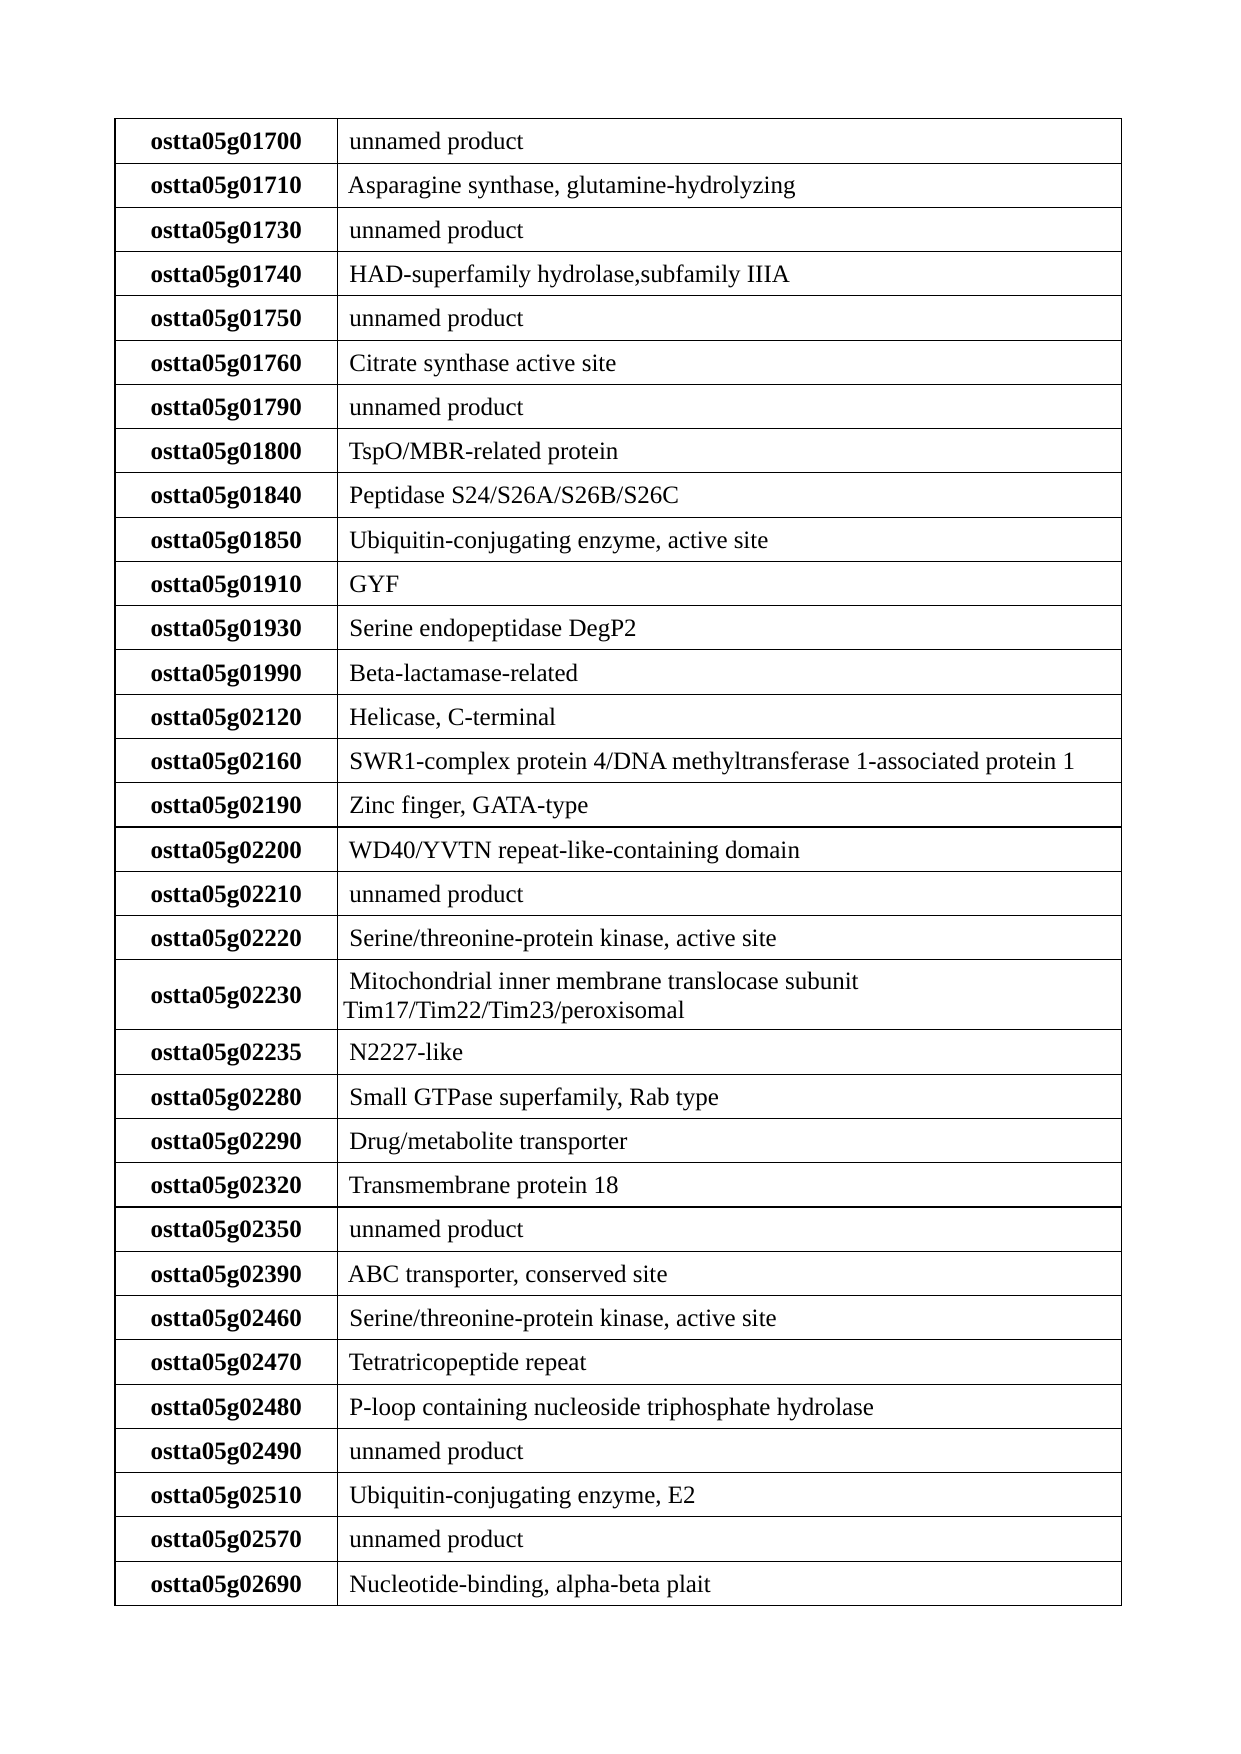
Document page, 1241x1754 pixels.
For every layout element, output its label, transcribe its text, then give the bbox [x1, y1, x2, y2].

table_cell unnamed product [338, 1517, 1121, 1561]
table_cell [1122, 649, 1240, 694]
table_cell ostta05g01710 [116, 164, 337, 207]
table_cell [1122, 340, 1240, 384]
table_cell Drug/metabolite transporter [338, 1119, 1121, 1162]
table_cell [1122, 295, 1240, 339]
table_cell unnamed product [338, 1429, 1121, 1472]
table_cell HAD-superfamily hydrolase,subfamily IIIA [338, 252, 1121, 295]
table_cell ostta05g01850 [116, 518, 337, 561]
table_cell ostta05g01790 [116, 385, 337, 428]
table_cell ostta05g02235 [116, 1030, 337, 1073]
table_cell Nucleotide-binding, alpha-beta plait [338, 1562, 1121, 1605]
table_cell [1122, 1118, 1240, 1162]
table_cell [1122, 694, 1240, 738]
table_cell [1122, 1516, 1240, 1561]
table_cell Ubiquitin-conjugating enzyme, E2 [338, 1473, 1121, 1516]
table_cell Serine/threonine-protein kinase, active site [338, 1296, 1121, 1339]
table_cell [1122, 1561, 1240, 1605]
table_cell [1122, 163, 1240, 207]
table_cell Serine endopeptidase DegP2 [338, 606, 1121, 649]
table_cell unnamed product [338, 119, 1121, 162]
table_cell ostta05g01740 [116, 252, 337, 295]
table_cell [1122, 871, 1240, 915]
table_cell [1122, 207, 1240, 251]
table_cell Ubiquitin-conjugating enzyme, active site [338, 518, 1121, 561]
table_cell GYF [338, 562, 1121, 605]
table_cell [1122, 561, 1240, 605]
table_cell [1122, 428, 1240, 472]
table_cell [1122, 1029, 1240, 1073]
table_cell ostta05g02190 [116, 783, 337, 826]
table_cell [1122, 1472, 1240, 1516]
table_cell ostta05g02230 [116, 960, 337, 1029]
table_cell Serine/threonine-protein kinase, active site [338, 916, 1121, 959]
table_cell P-loop containing nucleoside triphosphate hydrolase [338, 1385, 1121, 1428]
table_cell [1122, 605, 1240, 649]
table_cell ostta05g01930 [116, 606, 337, 649]
table_cell Tetratricopeptide repeat [338, 1340, 1121, 1383]
table_cell ostta05g01730 [116, 208, 337, 251]
table_cell [1122, 1251, 1240, 1295]
table_cell Beta-lactamase-related [338, 650, 1121, 694]
table_cell Mitochondrial inner membrane translocase subunit Tim17/Tim22/Tim23/peroxisomal [338, 960, 1121, 1029]
table_cell ostta05g02350 [116, 1208, 337, 1251]
table_cell Small GTPase superfamily, Rab type [338, 1075, 1121, 1118]
table_cell ostta05g02210 [116, 872, 337, 915]
table_cell ostta05g02280 [116, 1075, 337, 1118]
table_cell ostta05g02120 [116, 695, 337, 738]
table_cell [1122, 1428, 1240, 1472]
table_cell ostta05g02480 [116, 1385, 337, 1428]
table_cell unnamed product [338, 208, 1121, 251]
table_cell ostta05g01990 [116, 650, 337, 694]
table_cell [1122, 1339, 1240, 1383]
table_cell [1122, 517, 1240, 561]
table_cell Zinc finger, GATA-type [338, 783, 1121, 826]
table_cell ostta05g02320 [116, 1163, 337, 1206]
table_cell [1122, 1295, 1240, 1339]
table_cell [1122, 738, 1240, 782]
table_cell ostta05g02460 [116, 1296, 337, 1339]
table_cell [1122, 1162, 1240, 1206]
table_cell unnamed product [338, 385, 1121, 428]
table_cell Helicase, C-terminal [338, 695, 1121, 738]
table_cell N2227-like [338, 1030, 1121, 1073]
table_cell ostta05g01750 [116, 296, 337, 339]
table_cell ostta05g01700 [116, 119, 337, 162]
table_cell ostta05g02510 [116, 1473, 337, 1516]
table_cell Asparagine synthase, glutamine-hydrolyzing [338, 164, 1121, 207]
table_cell [1122, 384, 1240, 428]
table_cell [1122, 472, 1240, 517]
table_cell ostta05g02690 [116, 1562, 337, 1605]
table_cell unnamed product [338, 1208, 1121, 1251]
table_cell SWR1-complex protein 4/DNA methyltransferase 1-associated protein 1 [338, 739, 1121, 782]
table_cell ostta05g02390 [116, 1252, 337, 1295]
table_cell [1122, 1384, 1240, 1428]
table_cell ostta05g01760 [116, 341, 337, 384]
table_cell ostta05g02290 [116, 1119, 337, 1162]
table_cell ostta05g01910 [116, 562, 337, 605]
table_cell [1122, 1074, 1240, 1118]
table_cell ABC transporter, conserved site [338, 1252, 1121, 1295]
table_cell [1122, 826, 1240, 871]
table_cell ostta05g02200 [116, 828, 337, 871]
table_cell unnamed product [338, 296, 1121, 339]
table_cell [1122, 915, 1240, 959]
table_cell Citrate synthase active site [338, 341, 1121, 384]
table_cell ostta05g02570 [116, 1517, 337, 1561]
table_cell Peptidase S24/S26A/S26B/S26C [338, 473, 1121, 517]
table_cell ostta05g01840 [116, 473, 337, 517]
table_cell [1122, 782, 1240, 826]
table_cell [1122, 1206, 1240, 1251]
table_cell TspO/MBR-related protein [338, 429, 1121, 472]
table_cell ostta05g02220 [116, 916, 337, 959]
table_cell ostta05g02160 [116, 739, 337, 782]
table_cell ostta05g02490 [116, 1429, 337, 1472]
table_cell unnamed product [338, 872, 1121, 915]
table_cell Transmembrane protein 18 [338, 1163, 1121, 1206]
table_cell [1122, 118, 1240, 162]
table_cell ostta05g01800 [116, 429, 337, 472]
table_cell [1122, 251, 1240, 295]
table_cell WD40/YVTN repeat-like-containing domain [338, 828, 1121, 871]
table_cell [1122, 959, 1240, 1029]
table_cell ostta05g02470 [116, 1340, 337, 1383]
